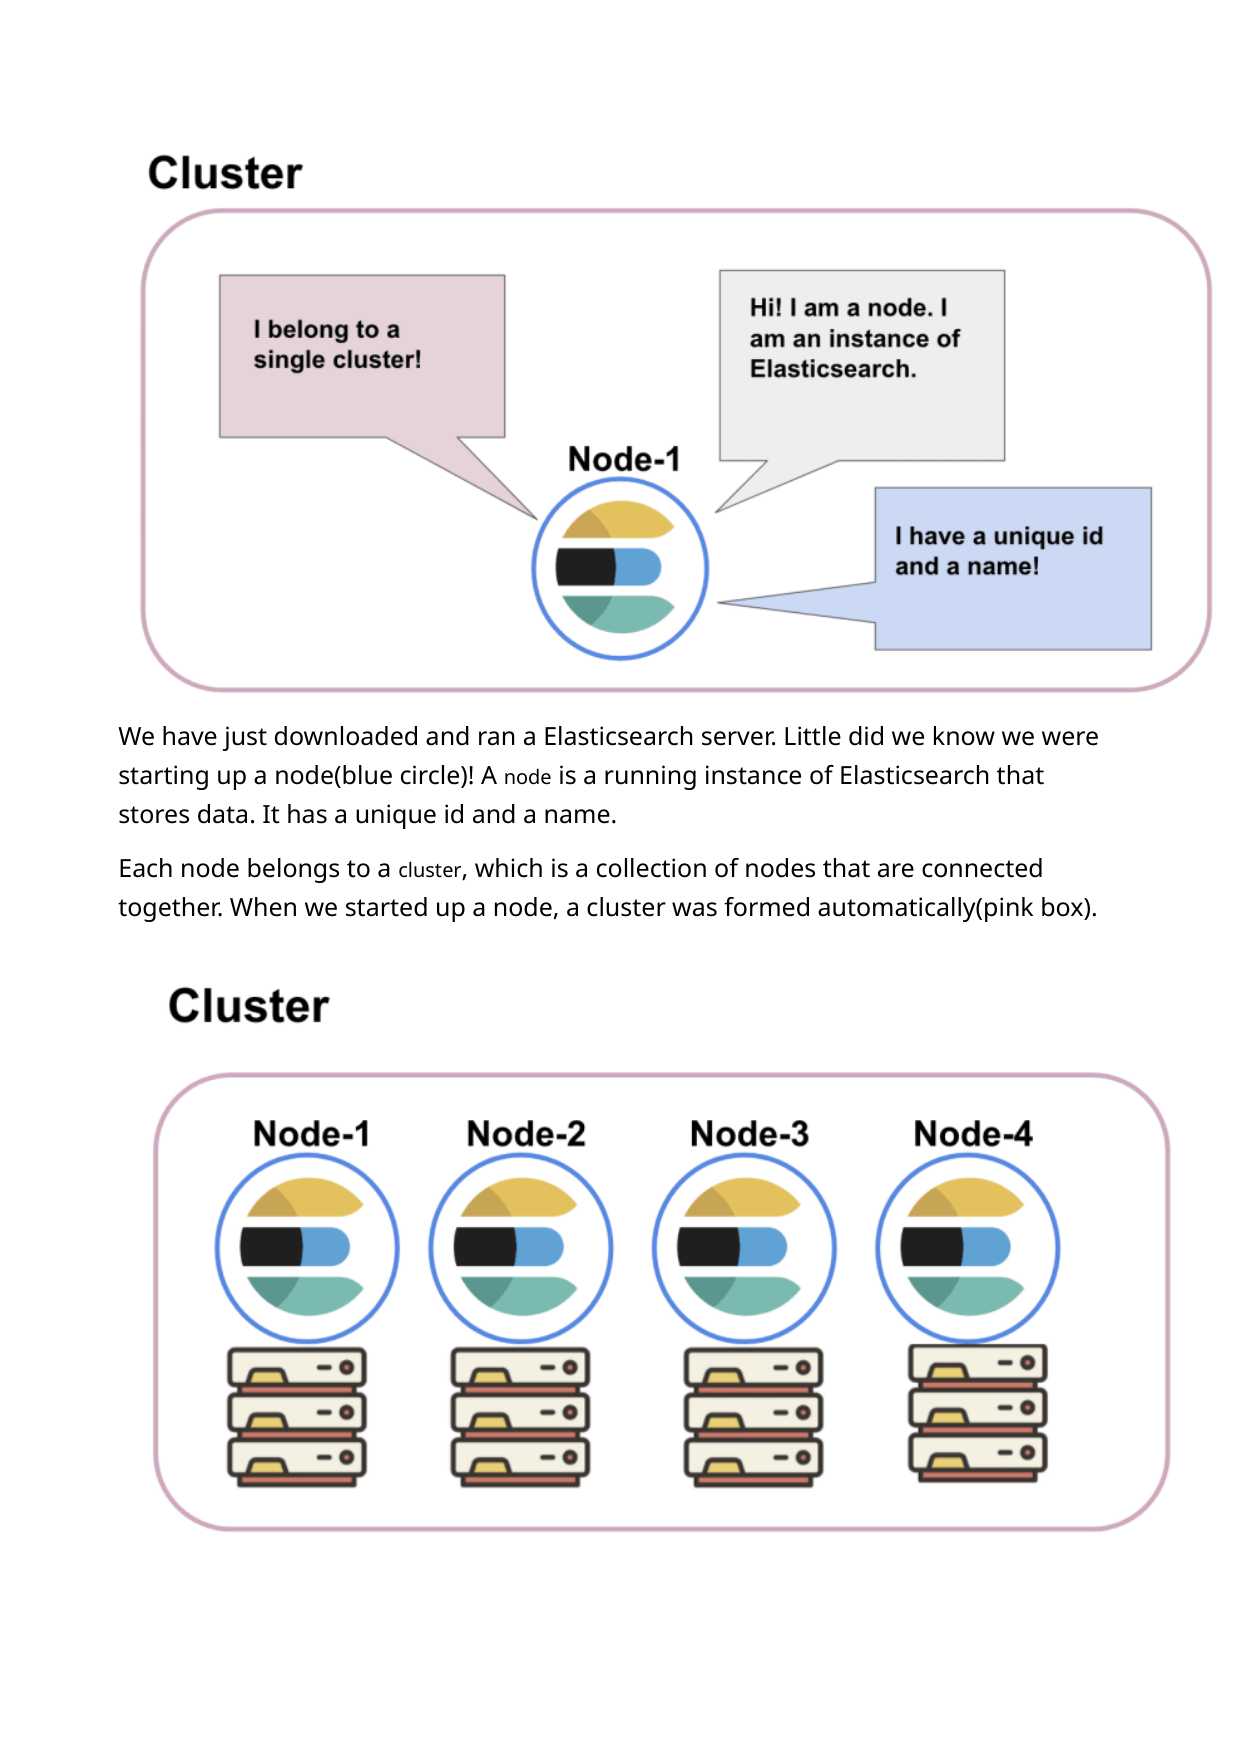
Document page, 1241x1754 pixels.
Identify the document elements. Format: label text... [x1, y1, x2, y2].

picture [118, 943, 1221, 1549]
text Each node belongs to a cluster, which is a collection of nodes that are connected together. When we started up a node, a cluster was formed automatically(pink box). [118, 850, 1122, 923]
picture [118, 118, 1221, 700]
text We have just downloaded and ran a Elasticsearch server. Little did we know we were starting up a node(blue circle)! A node is a running instance of Elasticsearch that stores data. It has a unique id and a name. [118, 718, 1122, 831]
